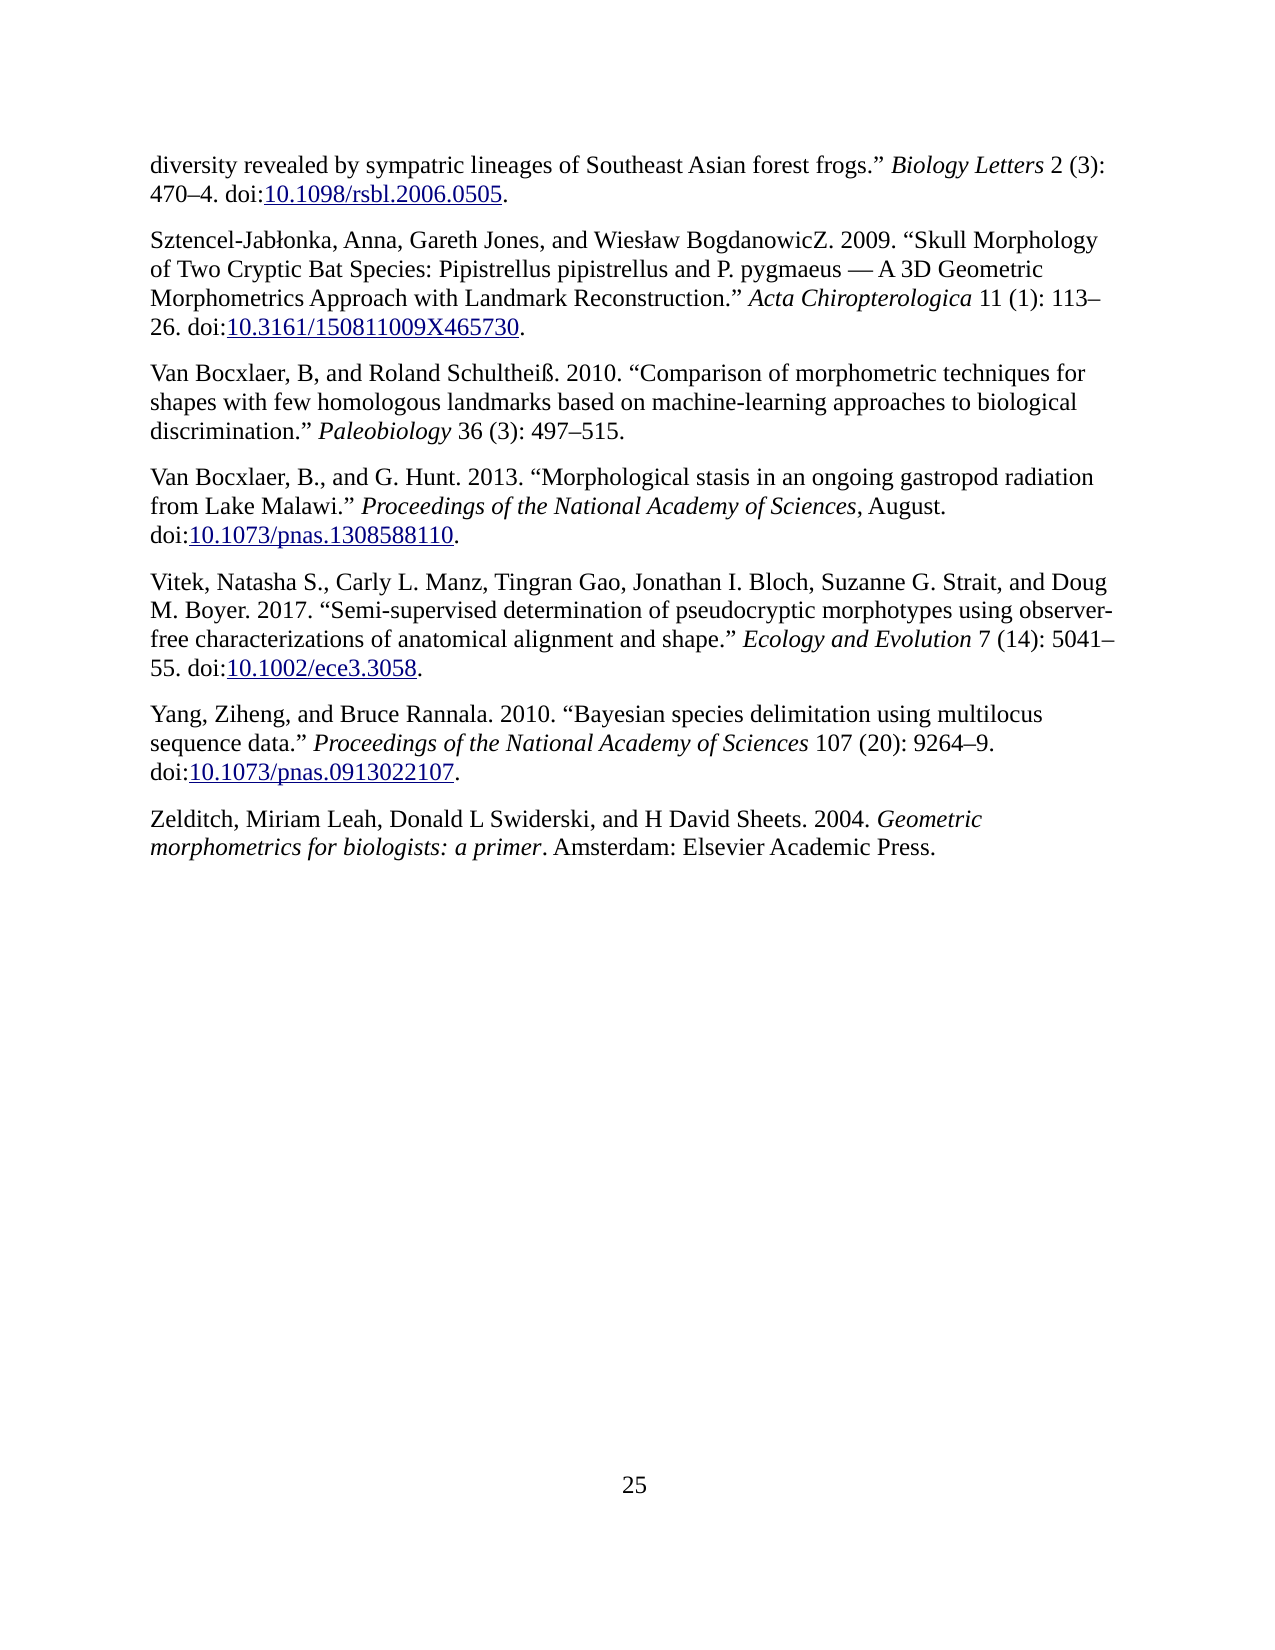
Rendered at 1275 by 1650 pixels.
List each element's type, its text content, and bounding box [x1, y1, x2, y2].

text Sztencel-Jabłonka, Anna, Gareth Jones, and Wiesław BogdanowicZ. 2009. “Skull Morphology of Two Cryptic Bat Species: Pipistrellus pipistrellus and P. pygmaeus — A 3D Geometric Morphometrics Approach with Landmark Reconstruction.” Acta Chiropterologica 11 (1): 113–26. doi:10.3161/150811009X465730. [150, 225, 1125, 340]
text Van Bocxlaer, B, and Roland Schultheiß. 2010. “Comparison of morphometric techniques for shapes with few homologous landmarks based on machine-learning approaches to biological discrimination.” Paleobiology 36 (3): 497–515. [150, 358, 1125, 444]
text Yang, Ziheng, and Bruce Rannala. 2010. “Bayesian species delimitation using multilocus sequence data.” Proceedings of the National Academy of Sciences 107 (20): 9264–9. doi:10.1073/pnas.0913022107. [150, 699, 1125, 786]
text diversity revealed by sympatric lineages of Southeast Asian forest frogs.” Biology Letters 2 (3): 470–4. doi:10.1098/rsbl.2006.0505. [150, 150, 1125, 207]
text Van Bocxlaer, B., and G. Hunt. 2013. “Morphological stasis in an ongoing gastropod radiation from Lake Malawi.” Proceedings of the National Academy of Sciences, August. doi:10.1073/pnas.1308588110. [150, 462, 1125, 549]
text Zelditch, Miriam Leah, Donald L Swiderski, and H David Sheets. 2004. Geometric morphometrics for biologists: a primer. Amsterdam: Elsevier Academic Press. [150, 804, 1125, 861]
text Vitek, Natasha S., Carly L. Manz, Tingran Gao, Jonathan I. Bloch, Suzanne G. Strait, and Doug M. Boyer. 2017. “Semi-supervised determination of pseudocryptic morphotypes using observer-free characterizations of anatomical alignment and shape.” Ecology and Evolution 7 (14): 5041–55. doi:10.1002/ece3.3058. [150, 567, 1125, 682]
